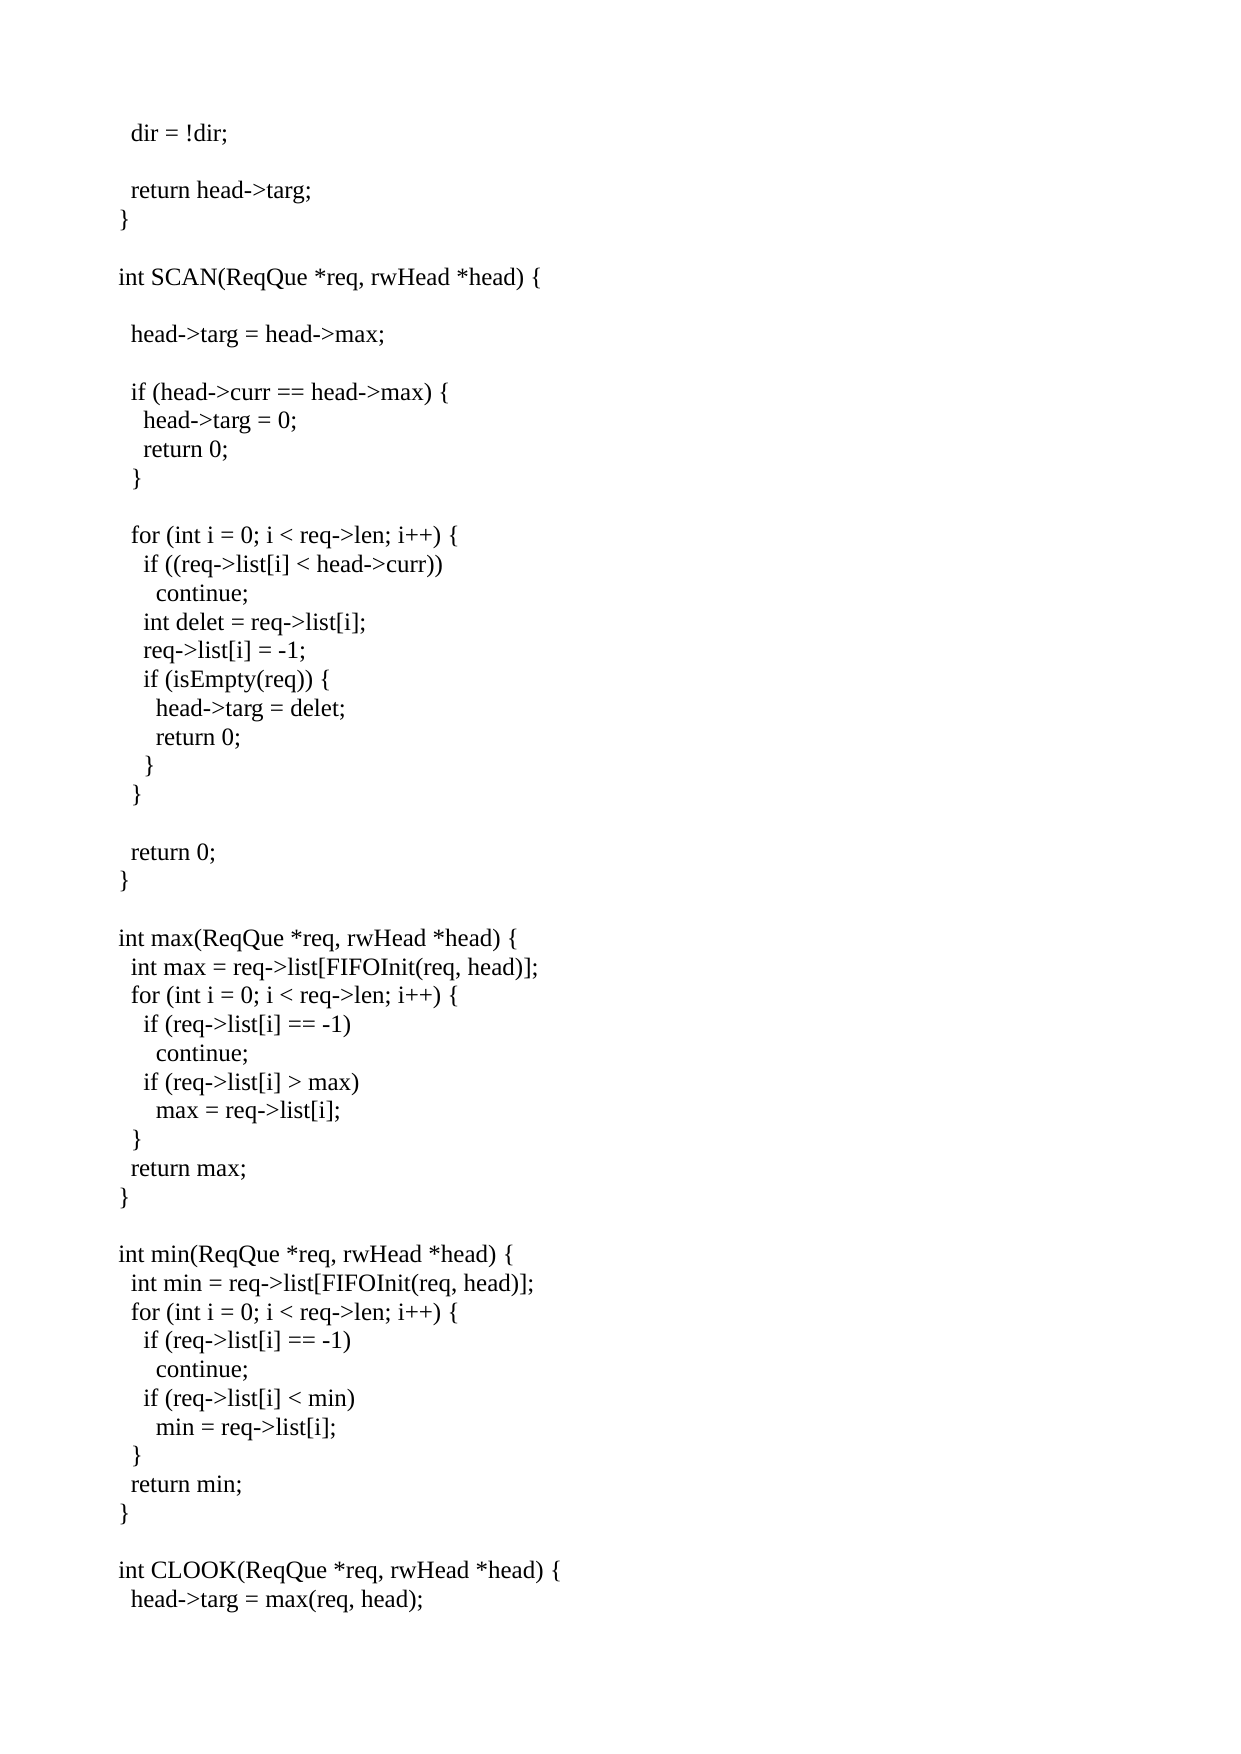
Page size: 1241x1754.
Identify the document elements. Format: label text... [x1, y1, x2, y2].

text max = req->list[i]; [118, 1096, 1122, 1124]
text int delet = req->list[i]; [118, 607, 1122, 636]
text head->targ = delet; [118, 693, 1122, 722]
text head->targ = head->max; [118, 319, 1122, 348]
text } [118, 1441, 1122, 1469]
text return 0; [118, 722, 1122, 751]
text return 0; [118, 434, 1122, 463]
text int min(ReqQue *req, rwHead *head) { [118, 1239, 1122, 1268]
text int max = req->list[FIFOInit(req, head)]; [118, 952, 1122, 981]
text int CLOOK(ReqQue *req, rwHead *head) { [118, 1556, 1122, 1584]
text } [118, 1124, 1122, 1153]
text if (req->list[i] > max) [118, 1067, 1122, 1096]
text continue; [118, 1038, 1122, 1067]
text int SCAN(ReqQue *req, rwHead *head) { [118, 262, 1122, 291]
text } [118, 204, 1122, 233]
text if (req->list[i] < min) [118, 1383, 1122, 1412]
text head->targ = max(req, head); [118, 1584, 1122, 1613]
text } [118, 866, 1122, 894]
text head->targ = 0; [118, 406, 1122, 434]
text for (int i = 0; i < req->len; i++) { [118, 981, 1122, 1009]
text if (req->list[i] == -1) [118, 1009, 1122, 1038]
text } [118, 779, 1122, 808]
text if (head->curr == head->max) { [118, 377, 1122, 406]
text return max; [118, 1153, 1122, 1182]
text int min = req->list[FIFOInit(req, head)]; [118, 1268, 1122, 1297]
text dir = !dir; [118, 118, 1122, 147]
text min = req->list[i]; [118, 1412, 1122, 1441]
text return 0; [118, 837, 1122, 866]
text for (int i = 0; i < req->len; i++) { [118, 521, 1122, 549]
text continue; [118, 578, 1122, 607]
text return min; [118, 1469, 1122, 1498]
text if (req->list[i] == -1) [118, 1326, 1122, 1354]
text if (isEmpty(req)) { [118, 664, 1122, 693]
text } [118, 1182, 1122, 1211]
text continue; [118, 1354, 1122, 1383]
text if ((req->list[i] < head->curr)) [118, 549, 1122, 578]
text req->list[i] = -1; [118, 636, 1122, 664]
text return head->targ; [118, 176, 1122, 204]
text } [118, 751, 1122, 779]
text int max(ReqQue *req, rwHead *head) { [118, 923, 1122, 952]
text } [118, 1498, 1122, 1527]
text for (int i = 0; i < req->len; i++) { [118, 1297, 1122, 1326]
text } [118, 463, 1122, 492]
